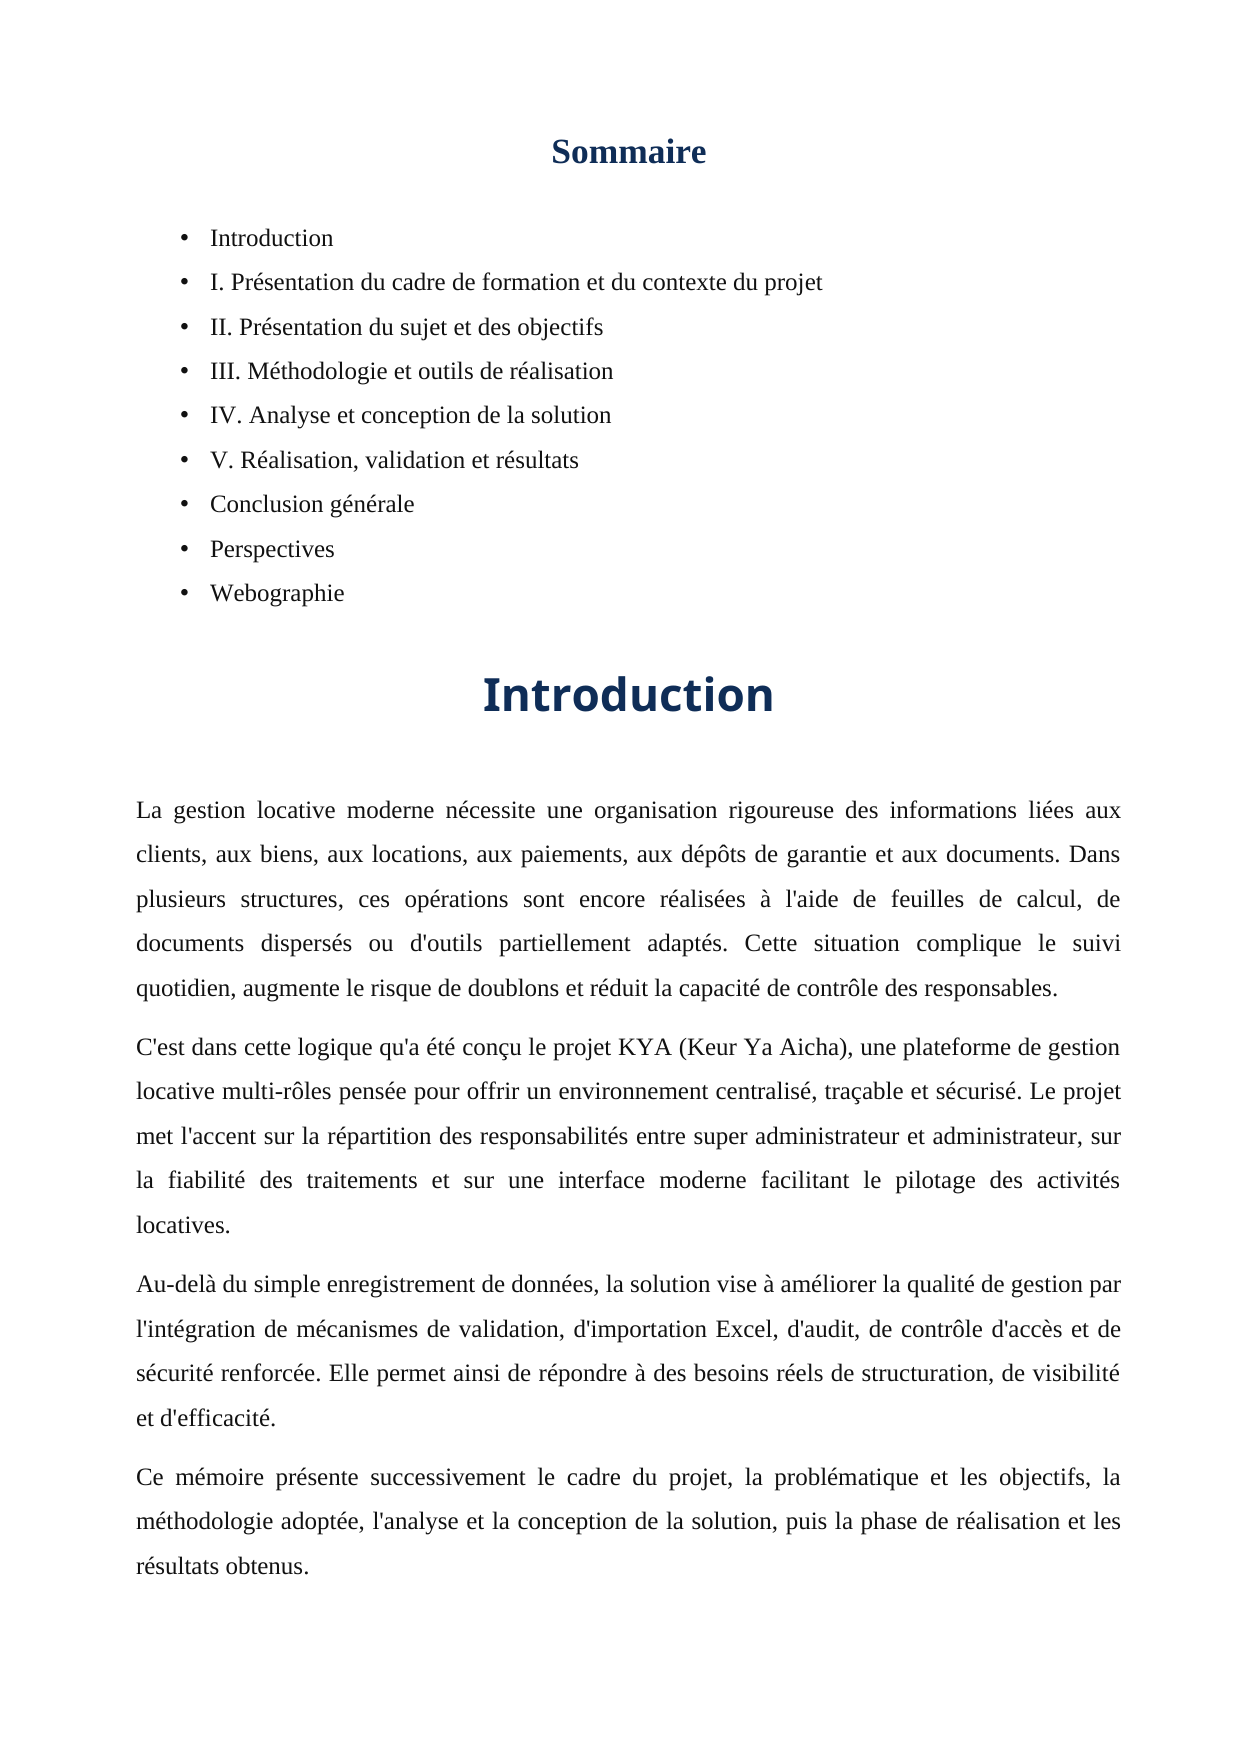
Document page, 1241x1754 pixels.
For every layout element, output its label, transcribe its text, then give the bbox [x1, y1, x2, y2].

subtitle Introduction [136, 663, 1122, 725]
list IV. Analyse et conception de la solution [180, 401, 1122, 429]
text Sommaire [136, 130, 1122, 171]
text Au-delà du simple enregistrement de données, la solution vise à améliorer la qualité de gestion par l'intégration de mécanismes de validation, d'importation Excel, d'audit, de contrôle d'accès et de sécurité renforcée. Elle permet ainsi de répondre à des besoins réels de structuration, de visibilité et d'efficacité. [136, 1269, 1122, 1431]
list Introduction [180, 223, 1122, 251]
list III. Méthodologie et outils de réalisation [180, 356, 1122, 385]
list I. Présentation du cadre de formation et du contexte du projet [180, 267, 1122, 296]
list II. Présentation du sujet et des objectifs [180, 312, 1122, 340]
text C'est dans cette logique qu'a été conçu le projet KYA (Keur Ya Aicha), une plateforme de gestion locative multi-rôles pensée pour offrir un environnement centralisé, traçable et sécurisé. Le projet met l'accent sur la répartition des responsabilités entre super administrateur et administrateur, sur la fiabilité des traitements et sur une interface moderne facilitant le pilotage des activités locatives. [136, 1032, 1122, 1239]
list V. Réalisation, validation et résultats [180, 445, 1122, 474]
text La gestion locative moderne nécessite une organisation rigoureuse des informations liées aux clients, aux biens, aux locations, aux paiements, aux dépôts de garantie et aux documents. Dans plusieurs structures, ces opérations sont encore réalisées à l'aide de feuilles de calcul, de documents dispersés ou d'outils partiellement adaptés. Cette situation complique le suivi quotidien, augmente le risque de doublons et réduit la capacité de contrôle des responsables. [136, 795, 1122, 1001]
list Perspectives [180, 534, 1122, 563]
list Conclusion générale [180, 489, 1122, 518]
list Webographie [180, 578, 1122, 607]
text Ce mémoire présente successivement le cadre du projet, la problématique et les objectifs, la méthodologie adoptée, l'analyse et la conception de la solution, puis la phase de réalisation et les résultats obtenus. [136, 1462, 1122, 1579]
